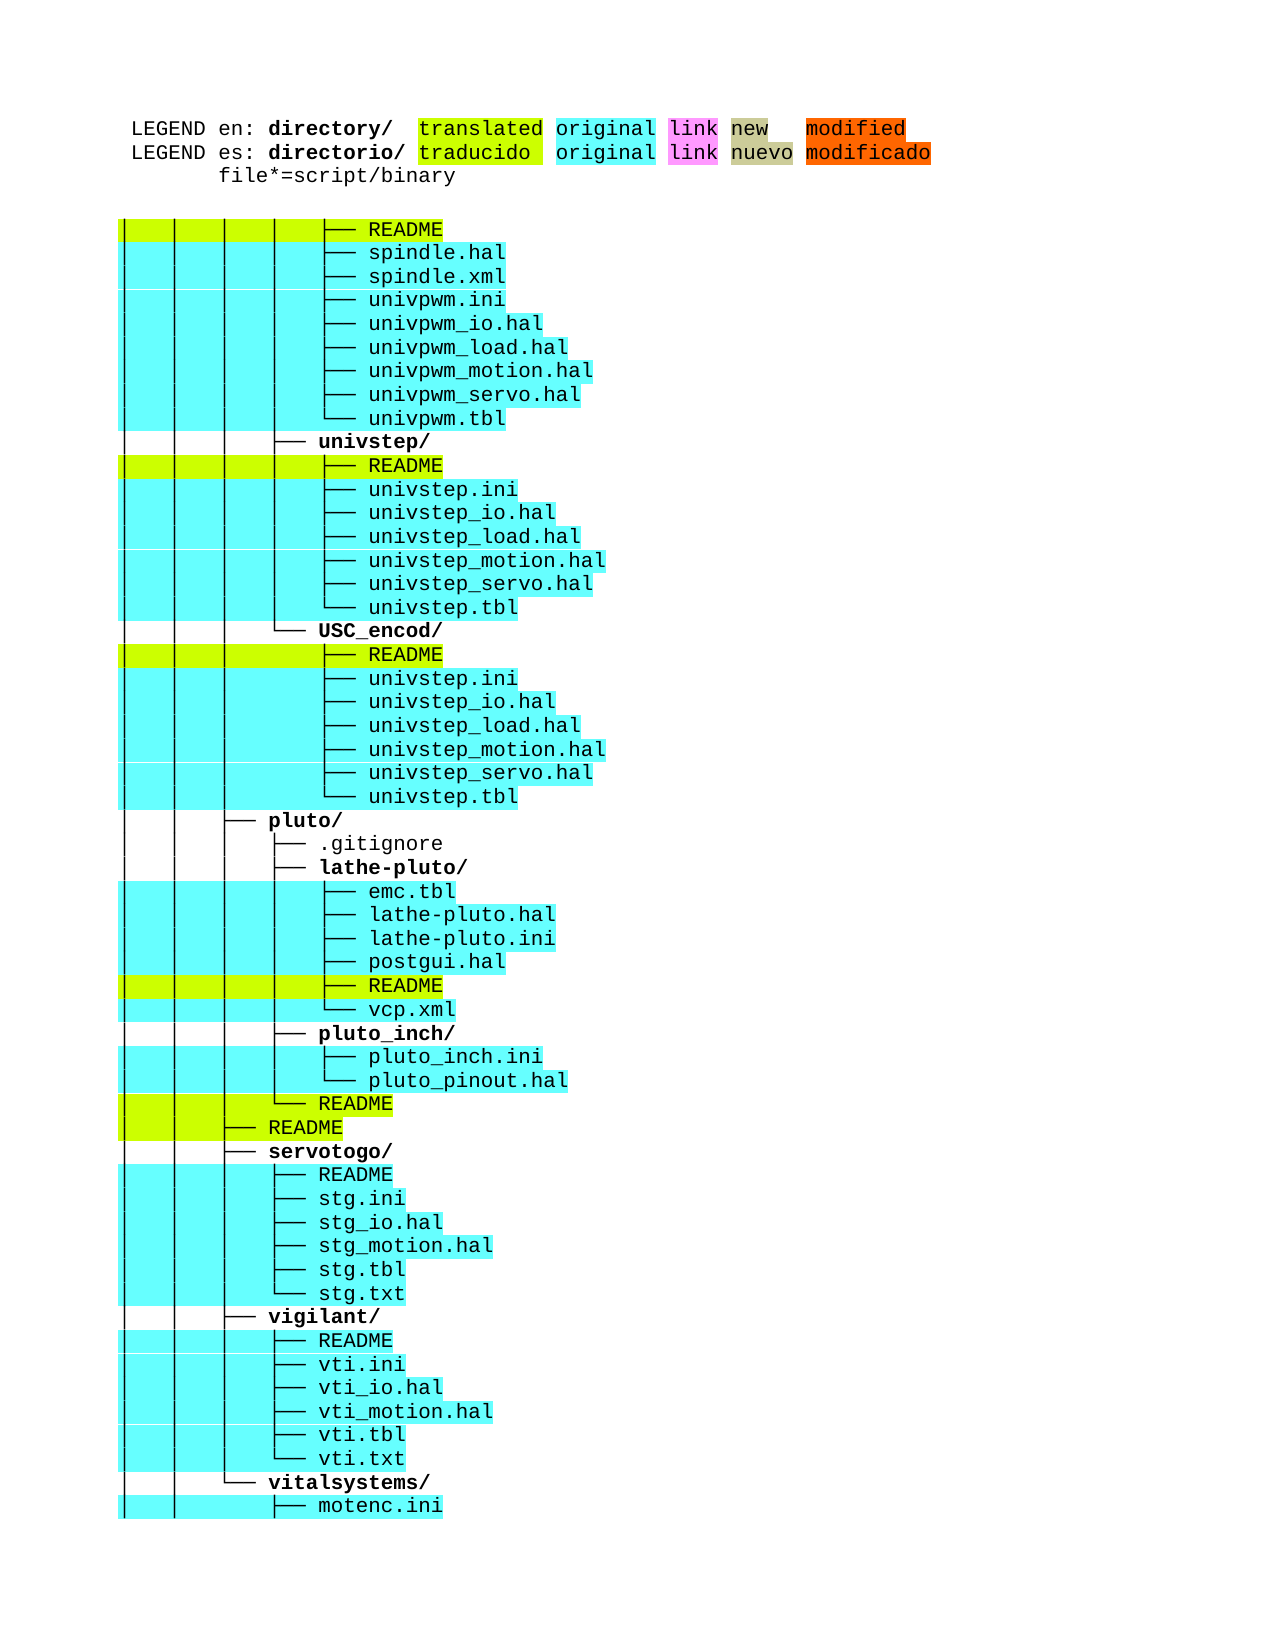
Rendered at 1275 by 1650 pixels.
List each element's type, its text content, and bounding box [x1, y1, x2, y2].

text │ │ │ ├── univstep_load.hal [118, 715, 1157, 739]
text │ │ │ │ ├── univpwm_servo.hal [118, 384, 1157, 408]
text │ │ │ ├── vti_motion.hal [225, 1401, 274, 1424]
text │ │ │ │ └── univpwm.tbl [125, 408, 174, 431]
text │ │ │ ├── lathe-pluto/ [118, 857, 1157, 881]
text │ │ │ │ └── univstep.tbl [275, 597, 1157, 621]
text │ │ │ │ ├── univstep_load.hal [275, 526, 324, 549]
text │ │ │ │ └── vcp.xml [225, 999, 274, 1022]
text │ │ │ │ ├── univstep_load.hal [125, 526, 174, 549]
text │ │ │ │ ├── emc.tbl [125, 881, 174, 904]
text │ │ │ │ └── vcp.xml [175, 999, 224, 1022]
text │ │ │ │ ├── univpwm_load.hal [225, 337, 274, 360]
text │ │ │ ├── stg_io.hal [125, 1212, 174, 1235]
text │ │ │ ├── README [175, 1330, 224, 1353]
text │ │ │ │ └── univpwm.tbl [275, 408, 1157, 431]
text │ │ │ │ ├── univstep.ini [275, 479, 324, 502]
text │ │ │ │ └── pluto_pinout.hal [225, 1070, 274, 1093]
text │ │ │ ├── stg.tbl [118, 1259, 1157, 1283]
text │ │ │ │ ├── pluto_inch.ini [118, 1046, 1157, 1070]
text │ │ │ │ ├── univpwm_io.hal [118, 313, 1157, 337]
text │ │ │ │ ├── univpwm_motion.hal [118, 360, 1157, 384]
text │ │ │ ├── univstep/ [118, 431, 1157, 455]
text │ │ │ │ ├── lathe-pluto.hal [118, 904, 1157, 928]
text │ │ │ │ └── univstep.tbl [225, 597, 274, 621]
text │ │ │ │ ├── univpwm_load.hal [325, 337, 1157, 360]
text │ │ │ │ ├── univstep_motion.hal [118, 549, 1157, 573]
text │ │ │ │ ├── spindle.xml [125, 266, 174, 289]
text │ │ │ ├── vti_motion.hal [275, 1401, 1157, 1424]
text │ │ │ ├── univstep_servo.hal [118, 762, 1157, 786]
text │ │ │ │ └── vcp.xml [125, 999, 174, 1022]
text │ │ │ ├── vti.ini [118, 1353, 1157, 1377]
text │ │ │ │ ├── spindle.xml [325, 266, 1157, 289]
text │ │ │ ├── univstep.ini [225, 668, 324, 691]
text │ │ │ ├── stg.ini [118, 1188, 1157, 1212]
text │ │ │ ├── README [125, 1330, 174, 1353]
text │ │ ├── vigilant/ [118, 1306, 1157, 1330]
text │ │ │ │ ├── emc.tbl [275, 881, 324, 904]
text │ │ │ ├── univstep_io.hal [118, 691, 1157, 715]
text │ │ │ │ └── univpwm.tbl [175, 408, 224, 431]
text │ │ │ ├── univstep_motion.hal [125, 739, 174, 762]
text │ │ │ │ ├── emc.tbl [225, 881, 274, 904]
text │ │ ├── README [118, 1117, 1157, 1141]
text │ │ │ ├── stg_io.hal [275, 1212, 1157, 1235]
text │ │ │ │ ├── emc.tbl [325, 881, 1157, 904]
text │ │ │ │ ├── README [118, 455, 1157, 479]
text │ │ │ └── stg.txt [175, 1283, 224, 1306]
text │ │ │ │ └── pluto_pinout.hal [175, 1070, 224, 1093]
text │ │ ├── pluto/ [175, 810, 224, 833]
text │ │ │ │ ├── univstep.ini [125, 479, 174, 502]
text │ │ │ │ └── univstep.tbl [125, 597, 174, 621]
text │ │ │ │ ├── univpwm.ini [118, 289, 1157, 313]
text │ │ │ ├── stg_io.hal [175, 1212, 224, 1235]
text │ │ │ │ ├── univstep_servo.hal [118, 573, 1157, 597]
text │ │ │ │ ├── univpwm_load.hal [125, 337, 174, 360]
text │ │ │ ├── README [118, 1164, 1157, 1188]
text │ │ │ ├── vti_motion.hal [175, 1401, 224, 1424]
text │ │ │ │ ├── spindle.xml [275, 266, 324, 289]
text │ │ │ ├── vti_motion.hal [125, 1401, 174, 1424]
text │ │ │ │ ├── emc.tbl [175, 881, 224, 904]
text │ │ │ ├── README [275, 1330, 1157, 1353]
text │ │ │ │ ├── README [118, 975, 1157, 999]
text │ │ │ │ ├── univstep_load.hal [225, 526, 274, 549]
text │ │ ├── servotogo/ [175, 1141, 224, 1164]
text │ │ │ │ ├── lathe-pluto.ini [125, 928, 174, 952]
text │ │ │ ├── pluto_inch/ [118, 1022, 1157, 1046]
text │ │ │ ├── univstep_motion.hal [225, 739, 324, 762]
text │ │ │ ├── stg_io.hal [225, 1212, 274, 1235]
text │ │ │ │ ├── postgui.hal [118, 952, 1157, 975]
text │ │ │ ├── stg_motion.hal [118, 1235, 1157, 1259]
text │ │ │ └── stg.txt [225, 1283, 1157, 1306]
text │ │ │ │ ├── lathe-pluto.ini [275, 928, 324, 952]
text │ │ │ │ ├── univstep.ini [225, 479, 274, 502]
text │ │ │ └── README [118, 1093, 1157, 1117]
text │ │ │ │ ├── univstep_load.hal [175, 526, 224, 549]
text │ │ │ │ └── pluto_pinout.hal [125, 1070, 174, 1093]
text │ │ │ │ └── univpwm.tbl [225, 408, 274, 431]
text │ │ ├── pluto/ [125, 810, 174, 833]
text │ │ │ │ ├── lathe-pluto.ini [325, 928, 1157, 952]
text │ │ │ ├── univstep_motion.hal [325, 739, 1157, 762]
text │ │ │ │ ├── lathe-pluto.ini [175, 928, 224, 952]
text │ │ │ ├── univstep.ini [175, 668, 224, 691]
text │ │ │ └── univstep.tbl [118, 786, 1157, 810]
text │ │ │ │ ├── univstep.ini [175, 479, 224, 502]
text │ │ │ │ ├── README [118, 218, 1157, 242]
text │ │ │ │ ├── univpwm_load.hal [175, 337, 224, 360]
text │ │ │ ├── README [118, 644, 1157, 668]
text │ │ │ │ ├── spindle.xml [225, 266, 274, 289]
text │ │ │ │ └── univstep.tbl [175, 597, 224, 621]
text │ │ │ ├── univstep.ini [325, 668, 1157, 691]
text │ │ └── vitalsystems/ [175, 1472, 1157, 1495]
text │ │ ├── motenc.ini [118, 1495, 1157, 1519]
text │ │ │ ├── univstep.ini [125, 668, 174, 691]
text │ │ │ │ ├── univstep_io.hal [118, 502, 1157, 526]
text │ │ │ ├── README [225, 1330, 274, 1353]
text │ │ │ │ └── vcp.xml [275, 999, 1157, 1022]
text │ │ │ │ ├── lathe-pluto.ini [225, 928, 274, 952]
text │ │ │ └── stg.txt [125, 1283, 174, 1306]
text │ │ │ │ ├── univstep_load.hal [325, 526, 1157, 549]
text │ │ │ ├── vti_io.hal [118, 1377, 1157, 1401]
text │ │ │ ├── univstep_motion.hal [175, 739, 224, 762]
text │ │ └── vitalsystems/ [125, 1472, 174, 1495]
text │ │ │ └── vti.txt [118, 1448, 1157, 1472]
text │ │ │ ├── .gitignore [118, 833, 1157, 857]
text │ │ │ ├── vti.tbl [118, 1424, 1157, 1448]
text │ │ │ │ ├── univpwm_load.hal [275, 337, 324, 360]
text │ │ │ │ ├── univstep.ini [325, 479, 1157, 502]
text │ │ ├── servotogo/ [225, 1141, 1157, 1164]
text │ │ ├── servotogo/ [125, 1141, 174, 1164]
text │ │ │ │ ├── spindle.hal [118, 242, 1157, 266]
text │ │ │ │ ├── spindle.xml [175, 266, 224, 289]
text │ │ │ └── USC_encod/ [118, 621, 1157, 644]
text │ │ ├── pluto/ [225, 810, 1157, 833]
text │ │ │ │ └── pluto_pinout.hal [275, 1070, 1157, 1093]
